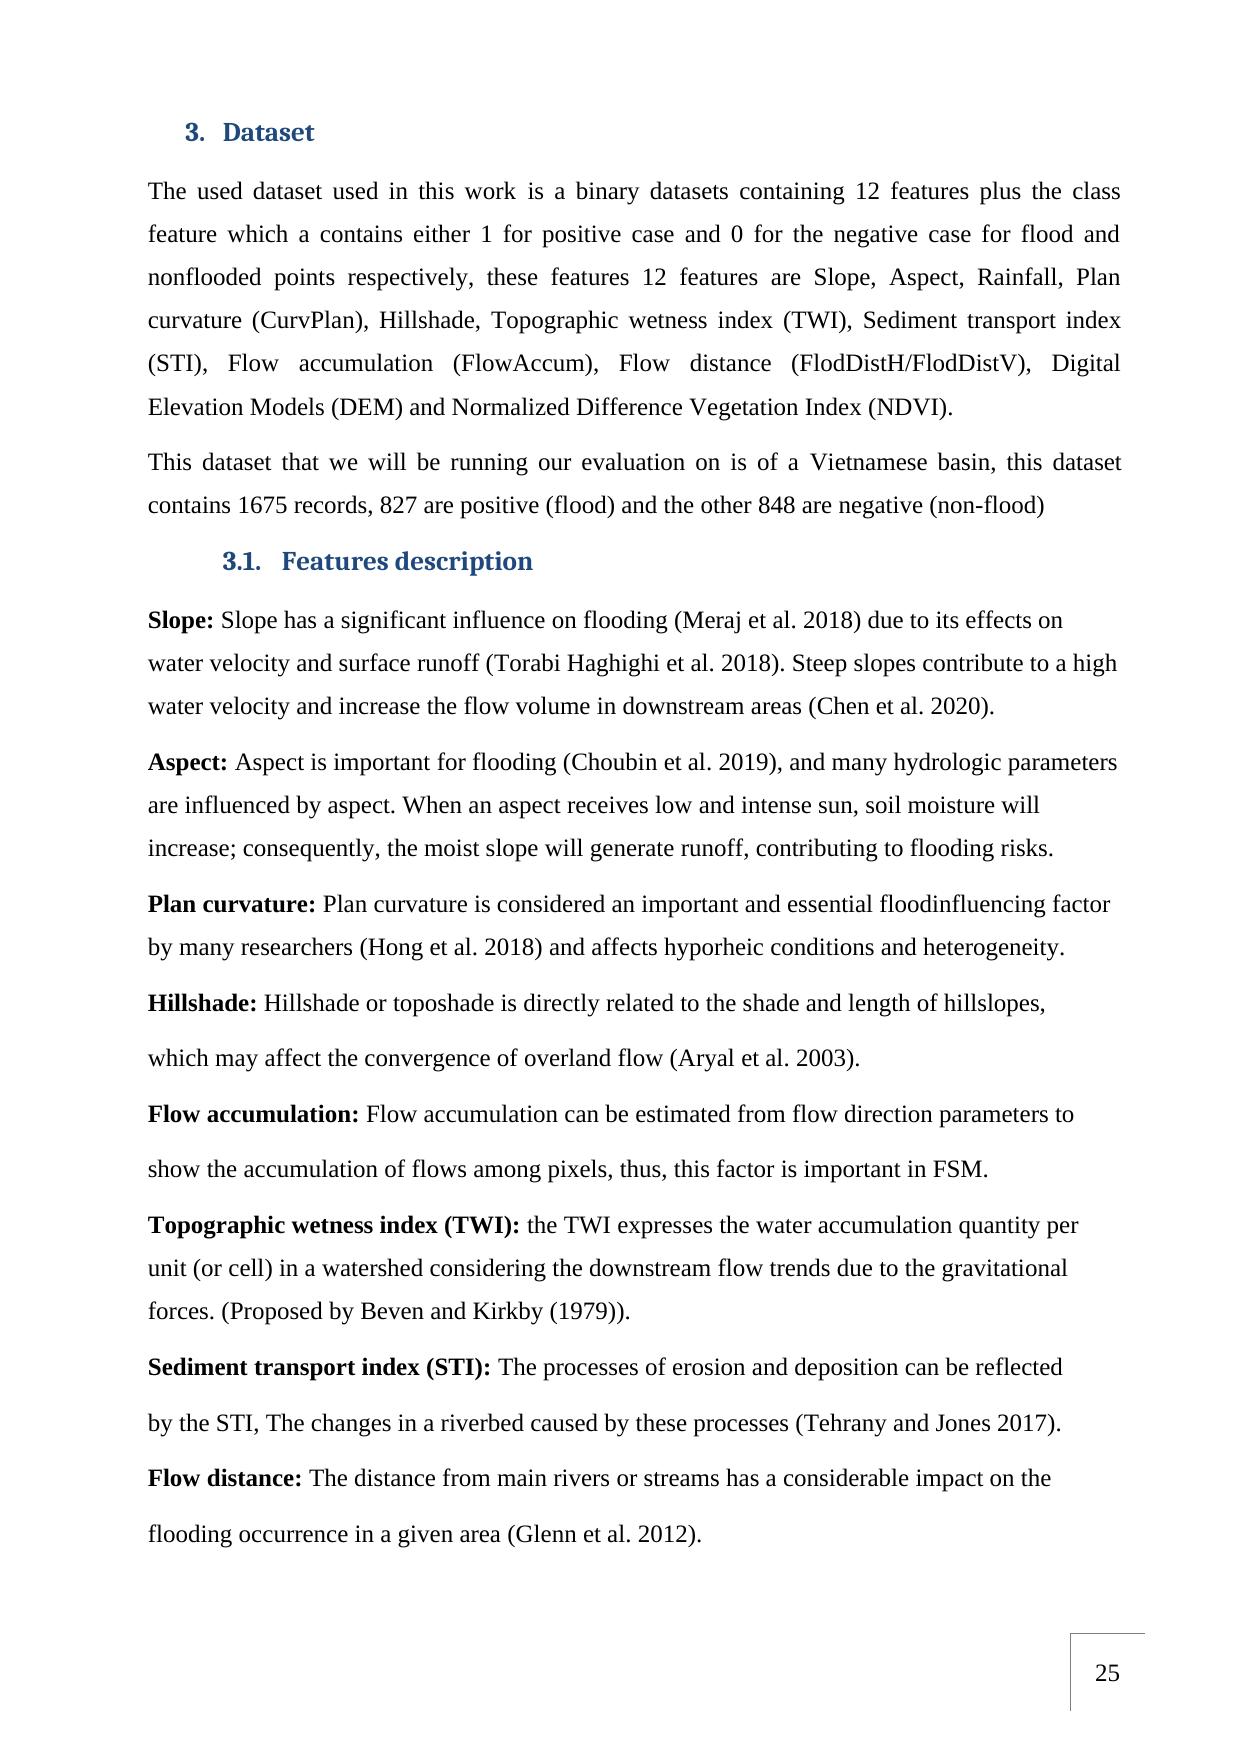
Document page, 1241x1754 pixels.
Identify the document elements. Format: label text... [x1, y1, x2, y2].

text This dataset that we will be running our evaluation on is of a Vietnamese basin, this dataset contains 1675 records, 827 are positive (flood) and the other 848 are negative (non-flood) [148, 447, 1122, 519]
text Hillshade: Hillshade or toposhade is directly related to the shade and length of hillslopes, [148, 988, 1122, 1016]
text Flow accumulation: Flow accumulation can be estimated from flow direction parameters to [148, 1099, 1122, 1128]
text The used dataset used in this work is a binary datasets containing 12 features plus the class feature which a contains either 1 for positive case and 0 for the negative case for flood and nonflooded points respectively, these features 12 features are Slope, Aspect, Rainfall, Plan curvature (CurvPlan), Hillshade, Topographic wetness index (TWI), Sediment transport index (STI), Flow accumulation (FlowAccum), Flow distance (FlodDistH/FlodDistV), Digital Elevation Models (DEM) and Normalized Difference Vegetation Index (NDVI). [148, 176, 1122, 420]
text Plan curvature: Plan curvature is considered an important and essential floodinfluencing factor by many researchers (Hong et al. 2018) and affects hyporheic conditions and heterogeneity. [148, 889, 1122, 961]
subtitle Dataset [185, 117, 1122, 148]
text show the accumulation of flows among pixels, thus, this factor is important in FSM. [148, 1154, 1122, 1183]
text flooding occurrence in a given area (Glenn et al. 2012). [148, 1519, 1122, 1548]
text by the STI, The changes in a riverbed caused by these processes (Tehrany and Jones 2017). [148, 1408, 1122, 1436]
text Sediment transport index (STI): The processes of erosion and deposition can be reflected [148, 1352, 1122, 1381]
text Flow distance: The distance from main rivers or streams has a considerable impact on the [148, 1463, 1122, 1492]
text Aspect: Aspect is important for flooding (Choubin et al. 2019), and many hydrologic parameters are influenced by aspect. When an aspect receives low and intense sun, soil moisture will increase; consequently, the moist slope will generate runoff, contributing to flooding risks. [148, 747, 1122, 862]
subtitle Features description [223, 546, 1122, 577]
text Slope: Slope has a significant influence on flooding (Meraj et al. 2018) due to its effects on water velocity and surface runoff (Torabi Haghighi et al. 2018). Steep slopes contribute to a high water velocity and increase the flow volume in downstream areas (Chen et al. 2020). [148, 605, 1122, 720]
text which may affect the convergence of overland flow (Aryal et al. 2003). [148, 1043, 1122, 1072]
text Topographic wetness index (TWI): the TWI expresses the water accumulation quantity per unit (or cell) in a watershed considering the downstream flow trends due to the gravitational forces. (Proposed by Beven and Kirkby (1979)). [148, 1210, 1122, 1325]
